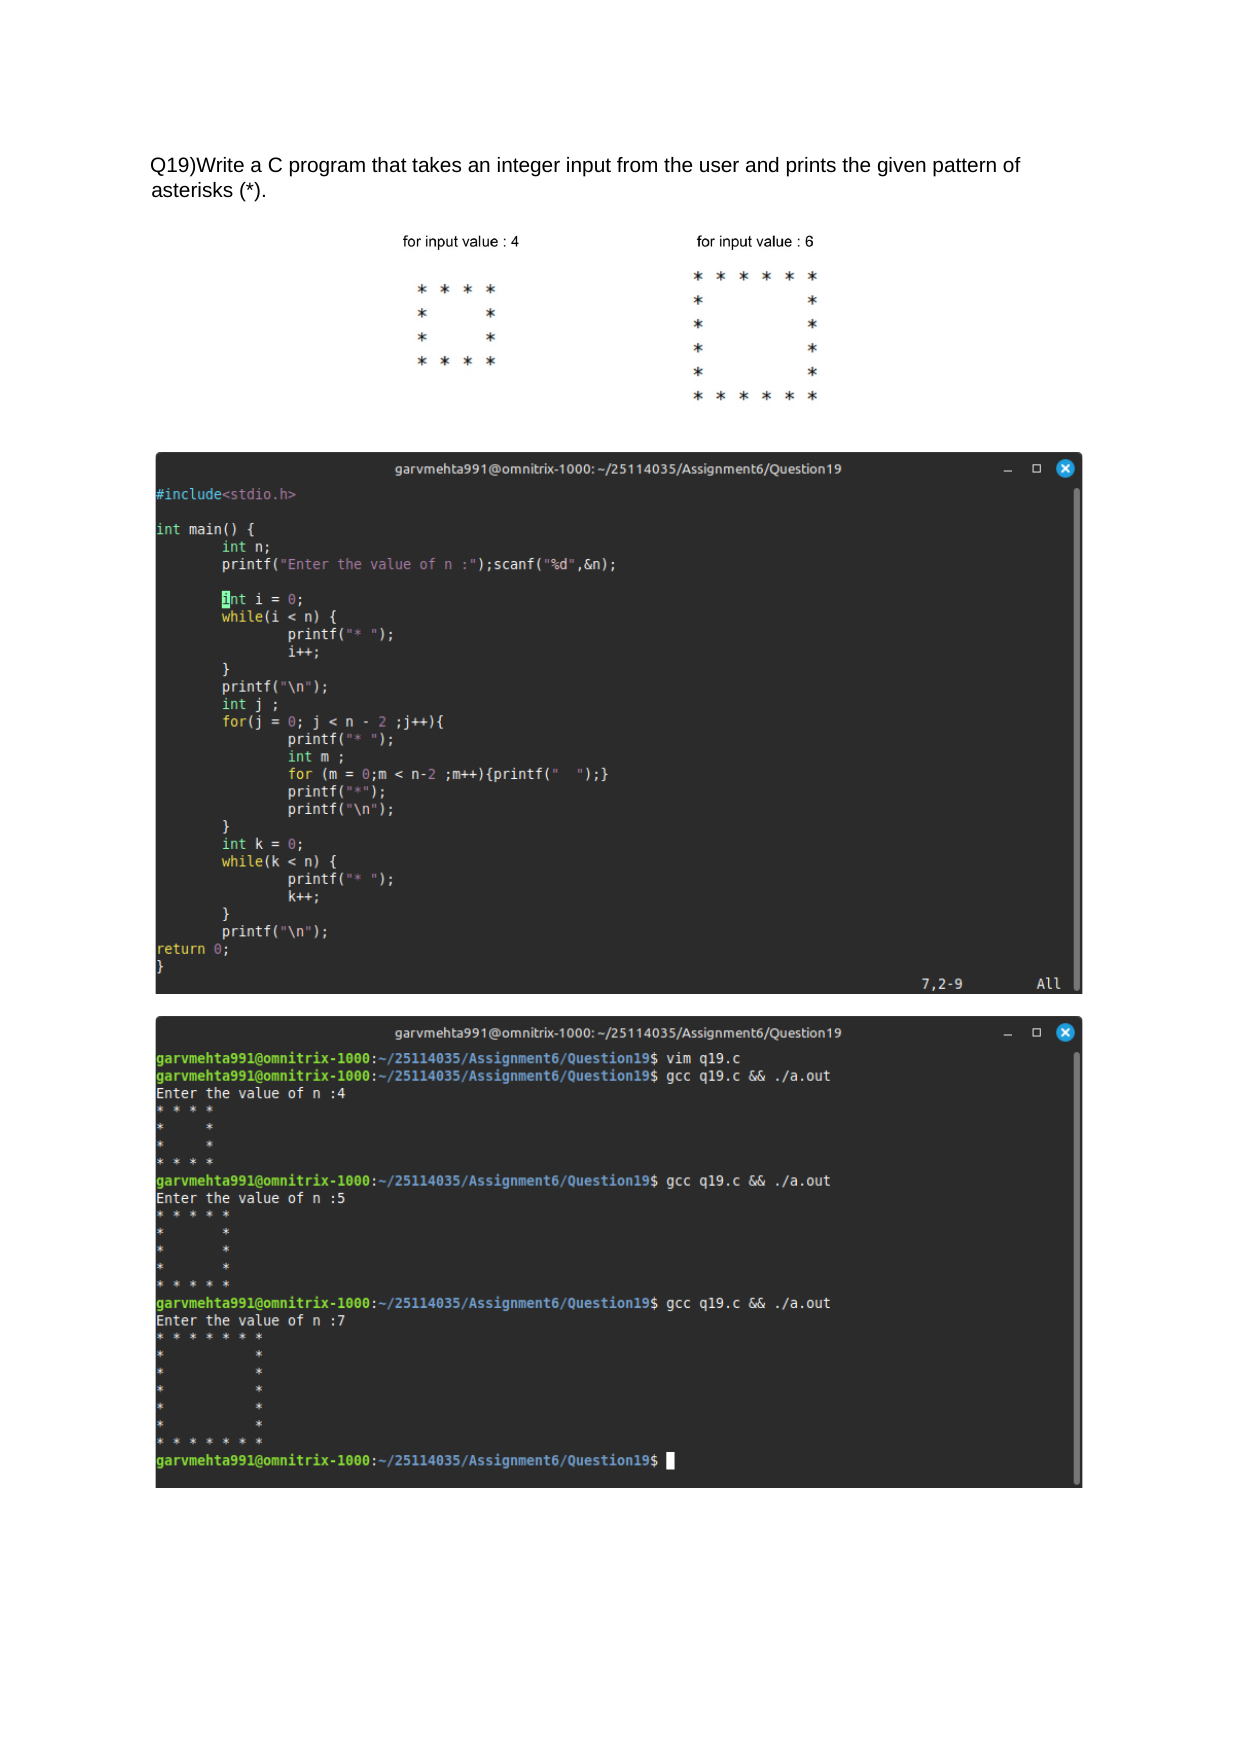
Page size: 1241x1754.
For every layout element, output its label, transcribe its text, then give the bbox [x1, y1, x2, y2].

text Q19)Write a C program that takes an integer input from the user and prints the given pattern of asterisks (*). [150, 153, 1077, 202]
picture [397, 229, 830, 425]
picture [155, 1016, 1083, 1488]
picture [155, 452, 1083, 994]
